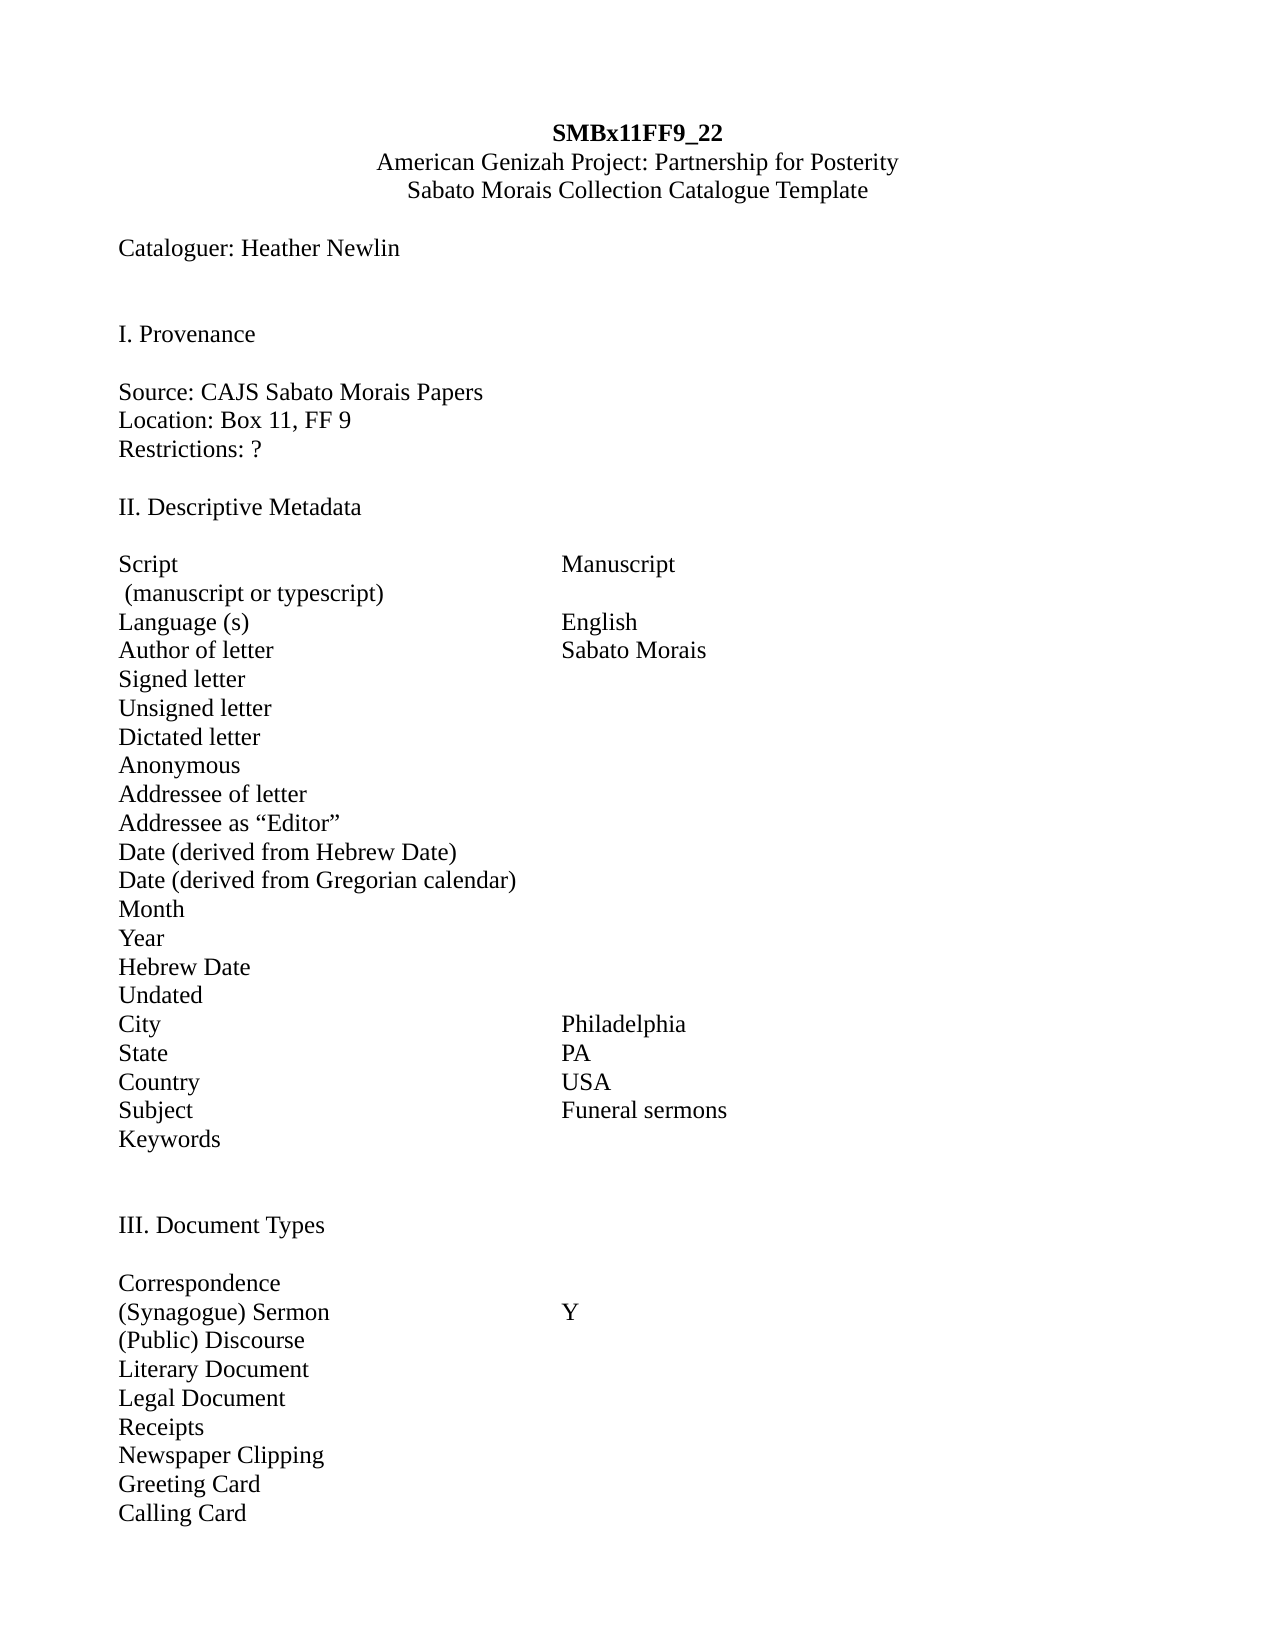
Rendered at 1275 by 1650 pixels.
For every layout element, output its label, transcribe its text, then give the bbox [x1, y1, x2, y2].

text Script Manuscript [118, 549, 1157, 578]
text Source: CAJS Sabato Morais Papers [118, 377, 1157, 406]
text American Genizah Project: Partnership for Posterity [118, 147, 1157, 176]
text Subject Funeral sermons [118, 1096, 1157, 1124]
text Dictated letter [118, 722, 1157, 751]
text Month [118, 894, 1157, 923]
text City Philadelphia [118, 1009, 1157, 1038]
text Country USA [118, 1067, 1157, 1096]
text Anonymous [118, 751, 1157, 779]
text (manuscript or typescript) [118, 578, 1157, 607]
text Newspaper Clipping [118, 1441, 1157, 1469]
text Legal Document [118, 1383, 1157, 1412]
text Signed letter [118, 664, 1157, 693]
text (Public) Discourse [118, 1326, 1157, 1354]
text Calling Card [118, 1498, 1157, 1527]
text Restrictions: ? [118, 434, 1157, 463]
text Literary Document [118, 1354, 1157, 1383]
text Date (derived from Gregorian calendar) [118, 866, 1157, 894]
text Greeting Card [118, 1469, 1157, 1498]
text Cataloguer: Heather Newlin [118, 233, 1157, 262]
text III. Document Types [118, 1211, 1157, 1239]
text Year [118, 923, 1157, 952]
text Keywords [118, 1124, 1157, 1153]
text Sabato Morais Collection Catalogue Template [118, 176, 1157, 204]
text II. Descriptive Metadata [118, 492, 1157, 521]
text Hebrew Date [118, 952, 1157, 981]
text Correspondence [118, 1268, 1157, 1297]
text Addressee as “Editor” [118, 808, 1157, 837]
text Date (derived from Hebrew Date) [118, 837, 1157, 866]
text Receipts [118, 1412, 1157, 1441]
text Undated [118, 981, 1157, 1009]
text Addressee of letter [118, 779, 1157, 808]
text I. Provenance [118, 319, 1157, 348]
text Location: Box 11, FF 9 [118, 406, 1157, 434]
text Author of letter Sabato Morais [118, 636, 1157, 664]
text State PA [118, 1038, 1157, 1067]
text Unsigned letter [118, 693, 1157, 722]
text SMBx11FF9_22 [118, 118, 1157, 147]
text Language (s) English [118, 607, 1157, 636]
text (Synagogue) Sermon Y [118, 1297, 1157, 1326]
